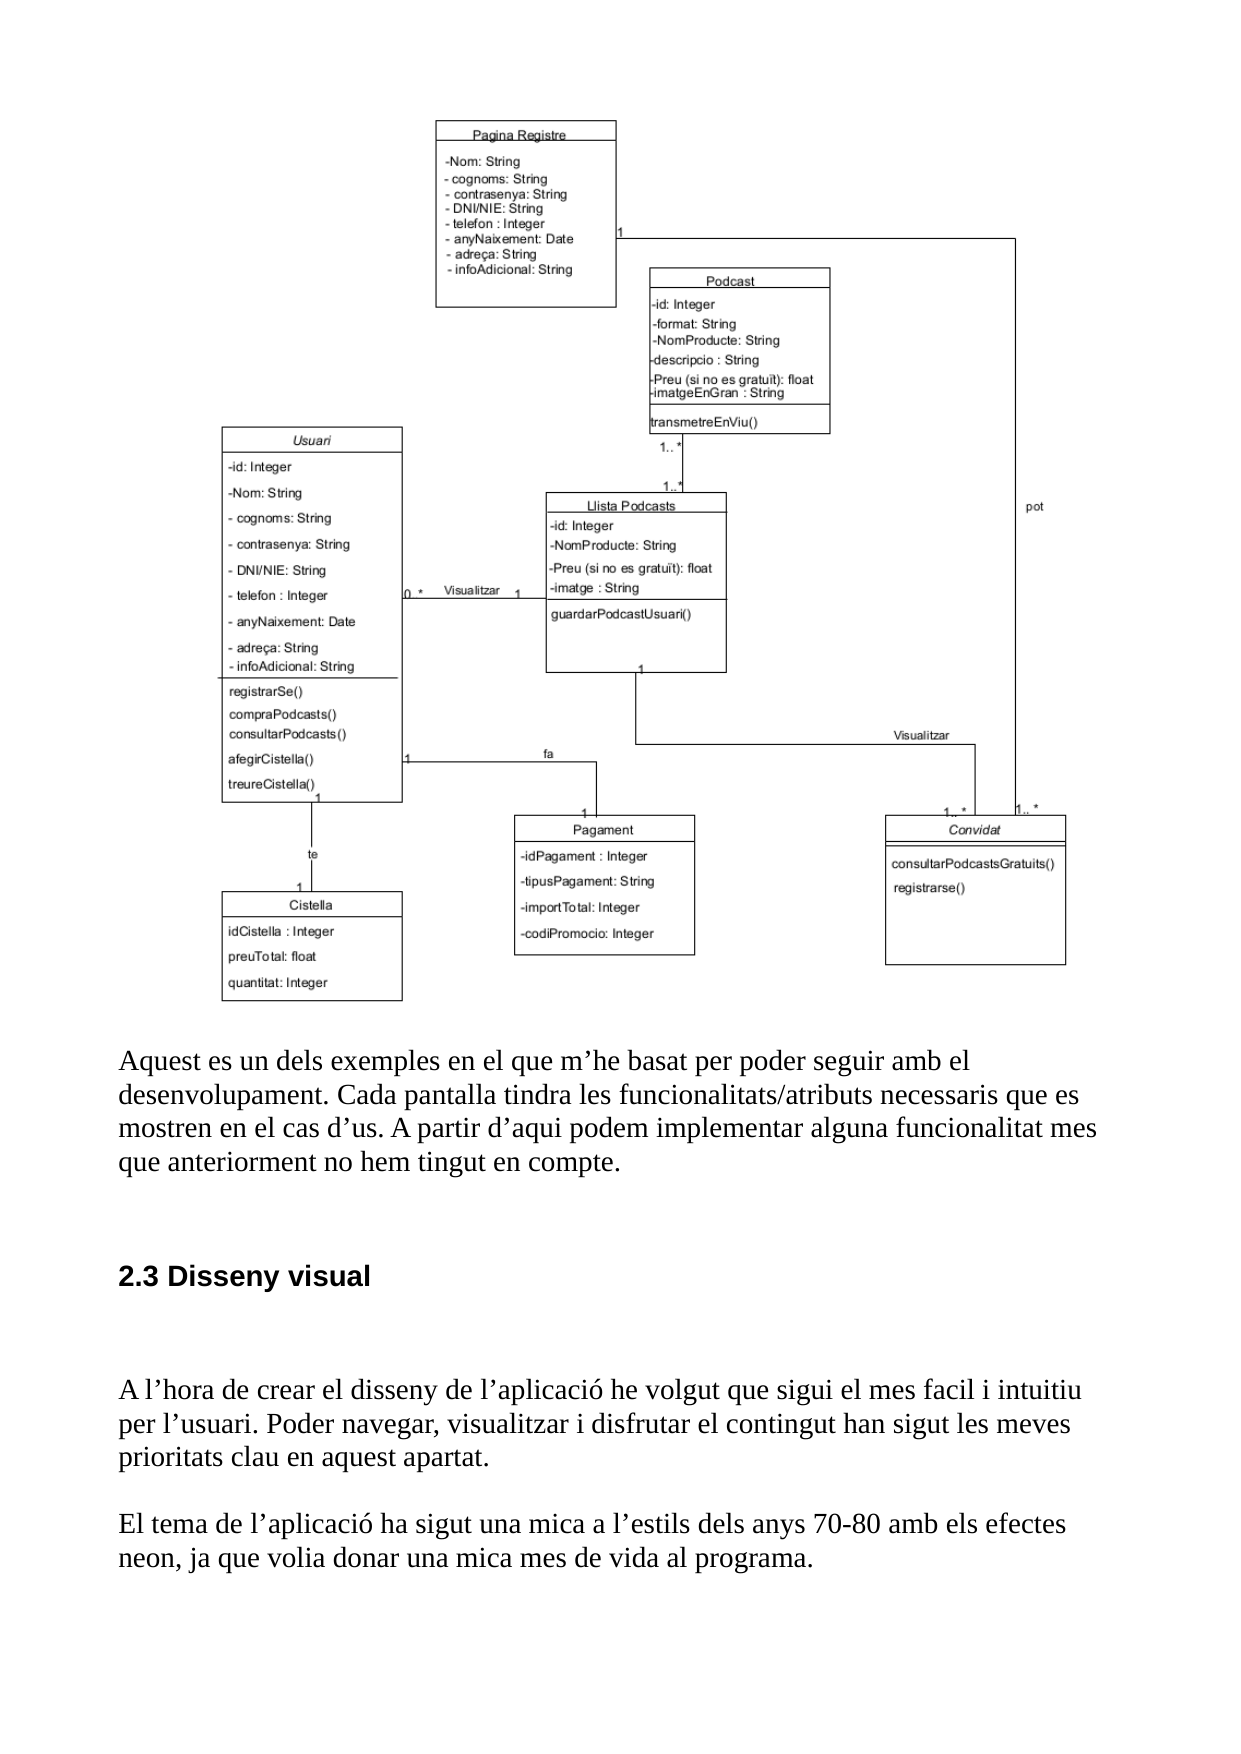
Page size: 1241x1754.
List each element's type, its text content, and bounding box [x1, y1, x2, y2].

picture [118, 118, 1123, 1010]
text Aquest es un dels exemples en el que m’he basat per poder seguir amb el desenvolupament. Cada pantalla tindra les funcionalitats/atributs necessaris que es mostren en el cas d’us. A partir d’aqui podem implementar alguna funcionalitat mes que anteriorment no hem tingut en compte. [118, 1043, 1122, 1177]
text El tema de l’aplicació ha sigut una mica a l’estils dels anys 70-80 amb els efectes neon, ja que volia donar una mica mes de vida al programa. [118, 1507, 1122, 1574]
text A l’hora de crear el disseny de l’aplicació he volgut que sigui el mes facil i intuitiu per l’usuari. Poder navegar, visualitzar i disfrutar el contingut han sigut les meves prioritats clau en aquest apartat. [118, 1372, 1122, 1473]
subtitle 2.3 Disseny visual [118, 1259, 1122, 1293]
